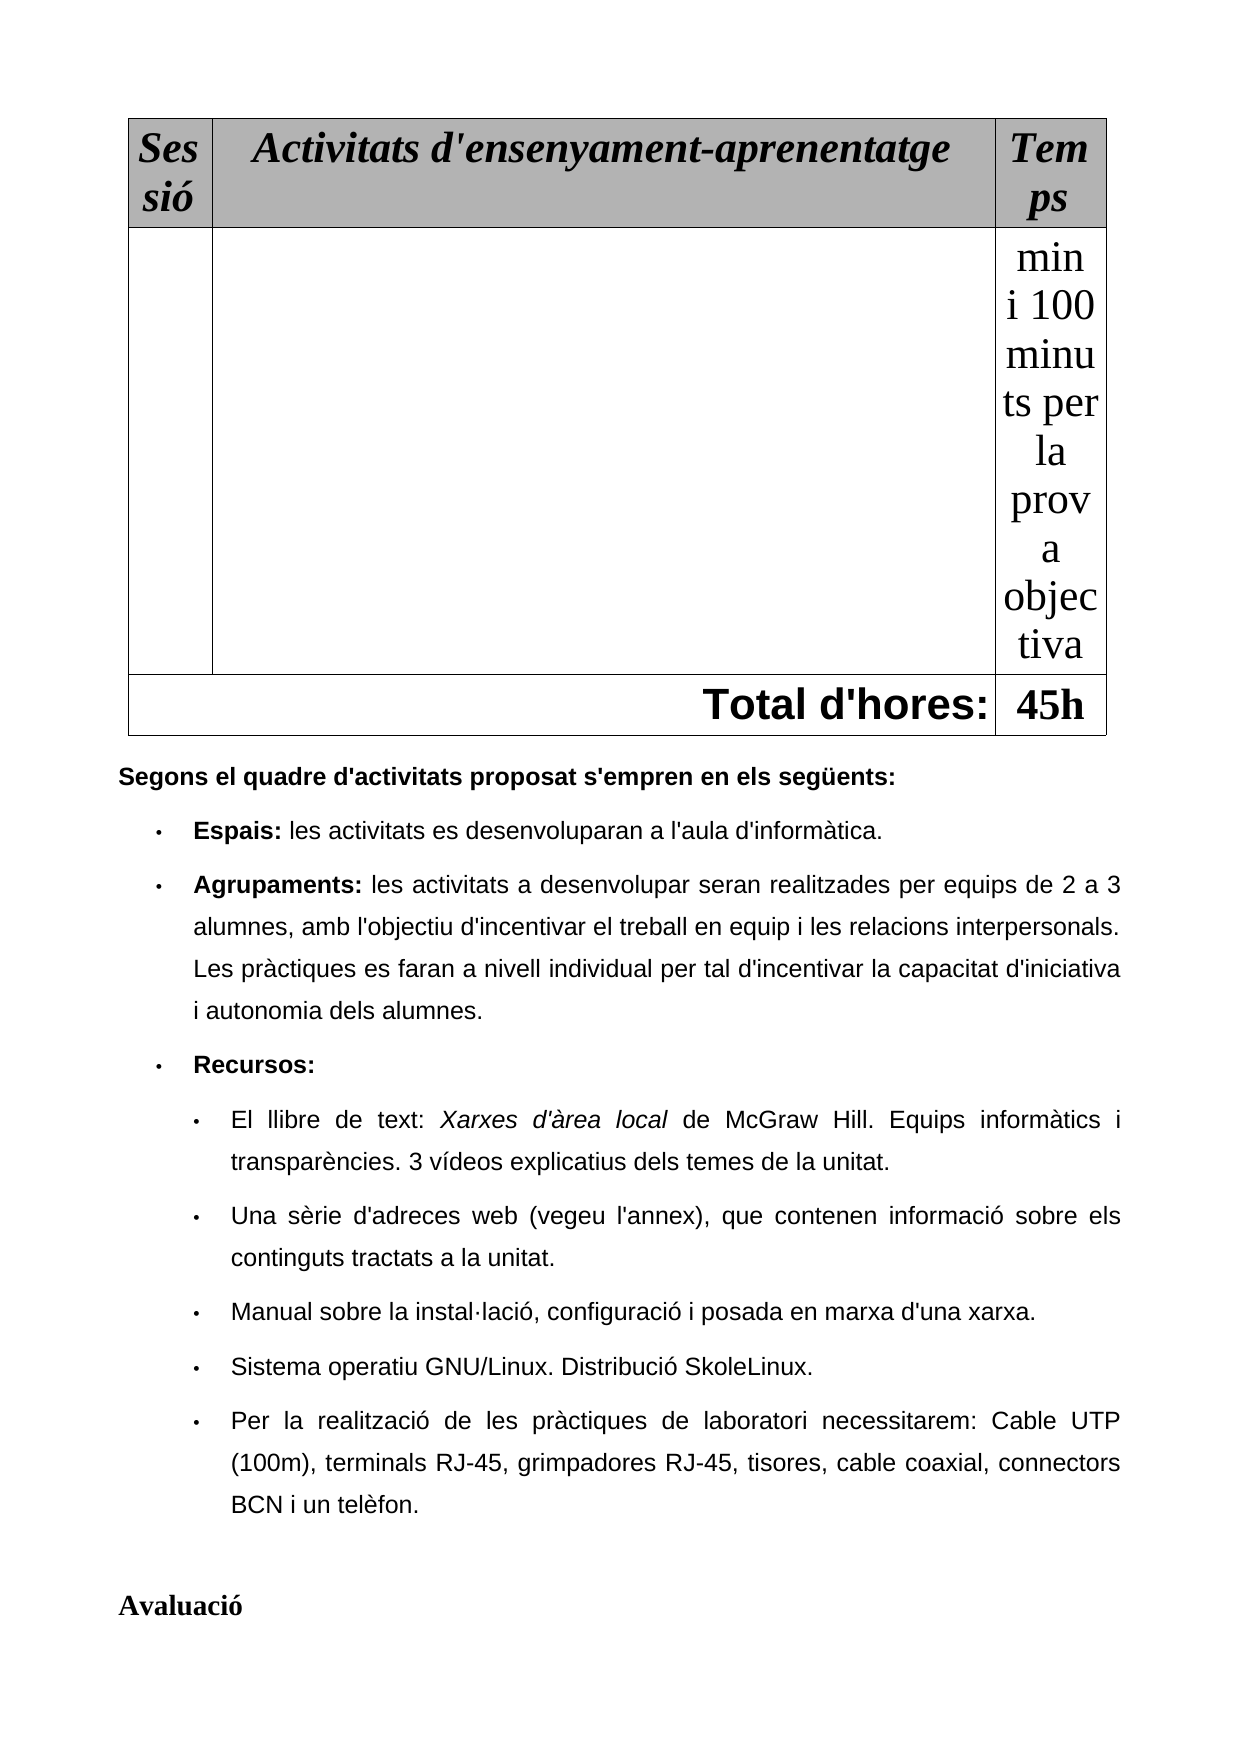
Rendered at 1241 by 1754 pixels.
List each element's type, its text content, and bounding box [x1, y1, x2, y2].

list El llibre de text: Xarxes d'àrea local de McGraw Hill. Equips informàtics i transparències. 3 vídeos explicatius dels temes de la unitat. [193, 1105, 1122, 1175]
table_header Sessió [129, 119, 212, 227]
list Manual sobre la instal·lació, configuració i posada en marxa d'una xarxa. [193, 1298, 1122, 1326]
list Per la realització de les pràctiques de laboratori necessitarem: Cable UTP (100m), terminals RJ-45, grimpadores RJ-45, tisores, cable coaxial, connectors BCN i un telèfon. [193, 1407, 1122, 1518]
table_header Activitats d'ensenyament-aprenentatge [213, 119, 995, 227]
list Una sèrie d'adreces web (vegeu l'annex), que contenen informació sobre els continguts tractats a la unitat. [193, 1202, 1122, 1271]
list Espais: les activitats es desenvoluparan a l'aula d'informàtica. [156, 817, 1122, 844]
list Sistema operatiu GNU/Linux. Distribució SkoleLinux. [193, 1352, 1122, 1380]
text Segons el quadre d'activitats proposat s'empren en els següents: [118, 762, 1122, 790]
table_cell 45h [996, 675, 1106, 734]
table_cell [129, 228, 212, 674]
table_header Temps [996, 119, 1106, 227]
table_cell [213, 228, 995, 674]
list Agrupaments: les activitats a desenvolupar seran realitzades per equips de 2 a 3 alumnes, amb l'objectiu d'incentivar el treball en equip i les relacions interpersonals. Les pràctiques es faran a nivell individual per tal d'incentivar la capacitat d'iniciativa i autonomia dels alumnes. [156, 871, 1122, 1024]
list Recursos: [156, 1051, 1122, 1079]
subtitle Avaluació [118, 1589, 1122, 1621]
table_cell Total d'hores: [129, 675, 995, 734]
table_cell min i 100 minuts per la prova objectiva [996, 228, 1106, 674]
